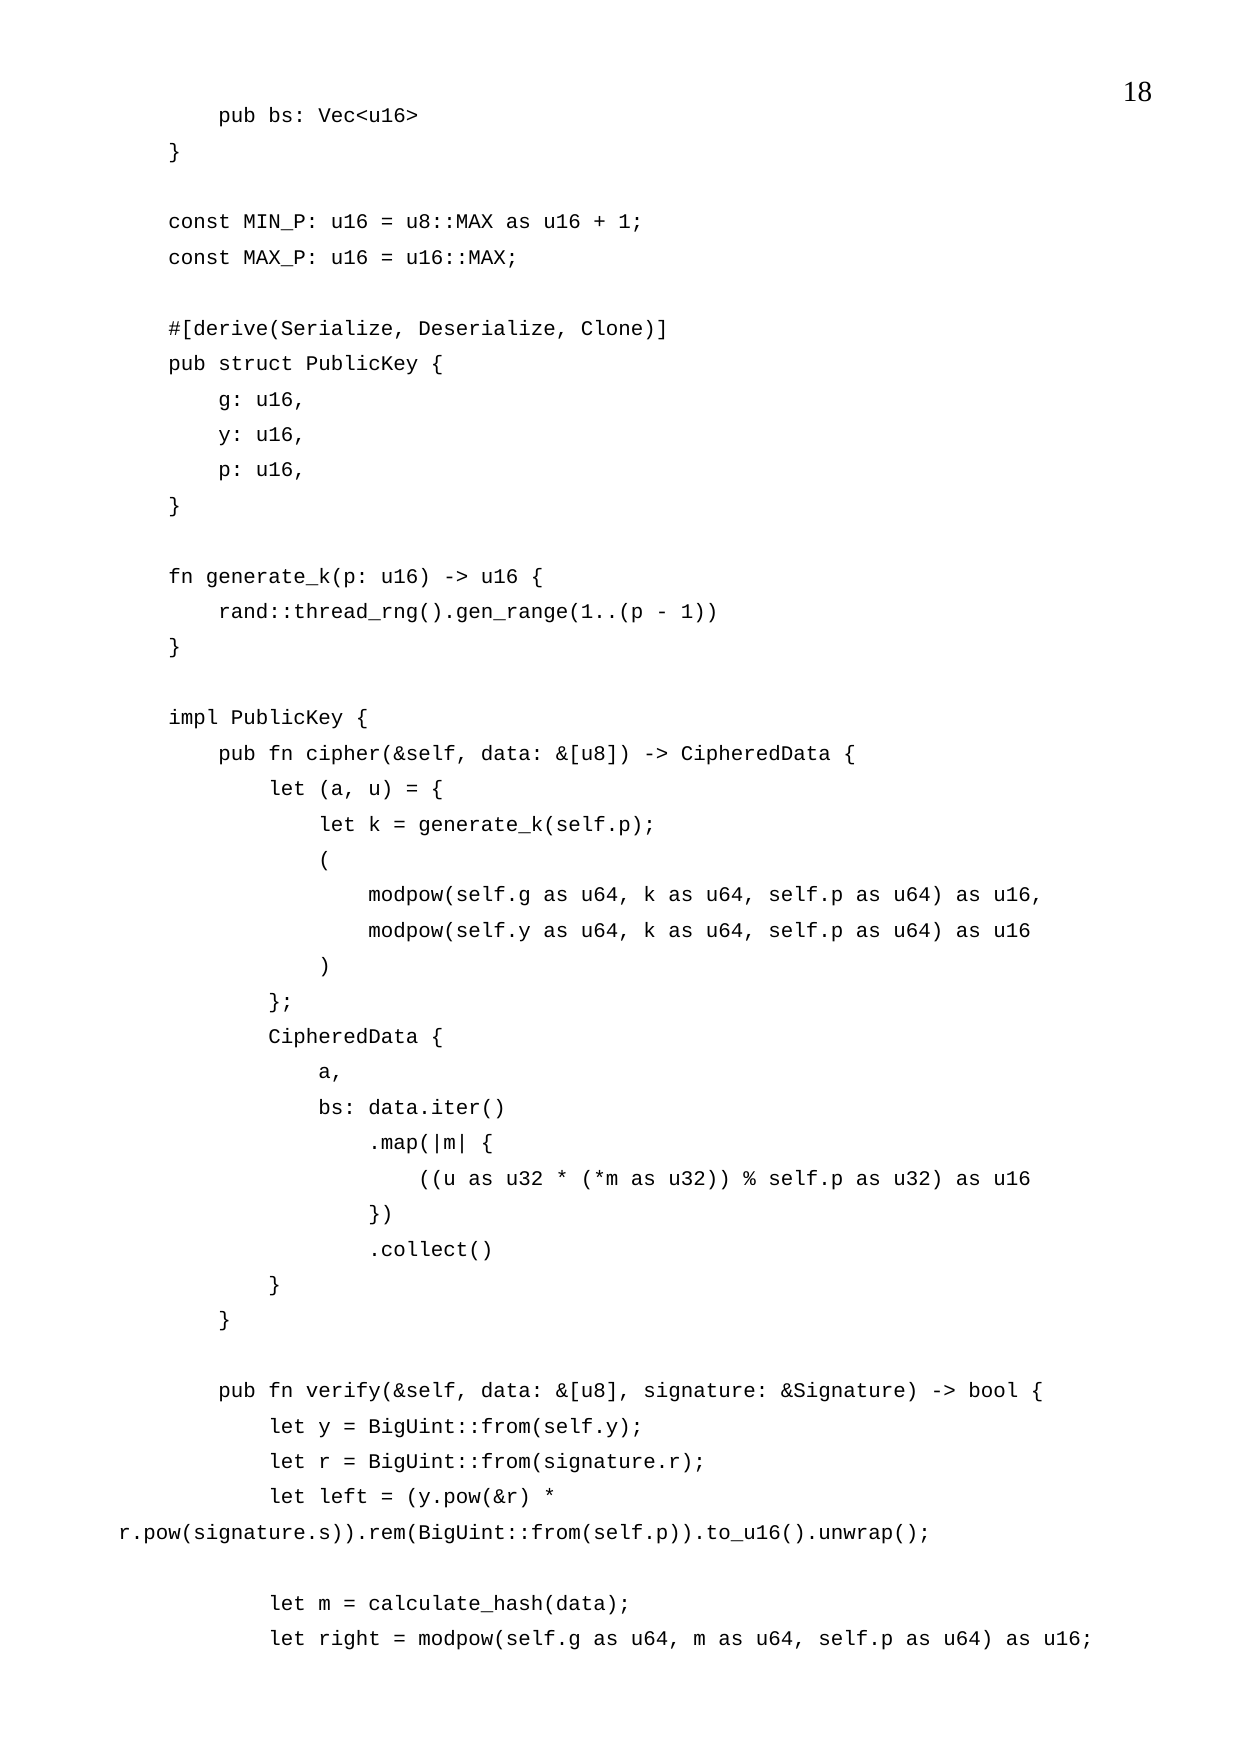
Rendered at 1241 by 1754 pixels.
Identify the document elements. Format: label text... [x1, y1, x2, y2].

text CipheredData { [118, 1026, 1122, 1050]
text y: u16, [118, 424, 1122, 448]
text const MIN_P: u16 = u8::MAX as u16 + 1; [118, 211, 1122, 235]
text .map(|m| { [118, 1132, 1122, 1156]
text } [118, 636, 1122, 660]
text let left = (y.pow(&r) * r.pow(signature.s)).rem(BigUint::from(self.p)).to_u16().unwrap(); [118, 1486, 1122, 1546]
text impl PublicKey { [118, 707, 1122, 731]
text rand::thread_rng().gen_range(1..(p - 1)) [118, 601, 1122, 625]
text pub struct PublicKey { [118, 353, 1122, 377]
text let right = modpow(self.g as u64, m as u64, self.p as u64) as u16; [118, 1628, 1122, 1652]
text #[derive(Serialize, Deserialize, Clone)] [118, 318, 1122, 341]
text pub fn cipher(&self, data: &[u8]) -> CipheredData { [118, 743, 1122, 766]
text g: u16, [118, 388, 1122, 412]
text }; [118, 991, 1122, 1014]
text } [118, 1309, 1122, 1333]
text bs: data.iter() [118, 1097, 1122, 1121]
text } [118, 495, 1122, 518]
text let (a, u) = { [118, 778, 1122, 802]
text let y = BigUint::from(self.y); [118, 1416, 1122, 1439]
text pub fn verify(&self, data: &[u8], signature: &Signature) -> bool { [118, 1380, 1122, 1404]
text ) [118, 955, 1122, 979]
text pub bs: Vec<u16> [118, 105, 1122, 129]
text } [118, 1274, 1122, 1298]
text .collect() [118, 1238, 1122, 1262]
text ((u as u32 * (*m as u32)) % self.p as u32) as u16 [118, 1168, 1122, 1191]
text modpow(self.y as u64, k as u64, self.p as u64) as u16 [118, 920, 1122, 943]
text let r = BigUint::from(signature.r); [118, 1451, 1122, 1475]
text ( [118, 849, 1122, 873]
text let k = generate_k(self.p); [118, 813, 1122, 837]
text let m = calculate_hash(data); [118, 1593, 1122, 1616]
text const MAX_P: u16 = u16::MAX; [118, 247, 1122, 271]
text p: u16, [118, 459, 1122, 483]
text modpow(self.g as u64, k as u64, self.p as u64) as u16, [118, 884, 1122, 908]
text }) [118, 1203, 1122, 1227]
text } [118, 141, 1122, 164]
text a, [118, 1061, 1122, 1085]
text fn generate_k(p: u16) -> u16 { [118, 566, 1122, 589]
